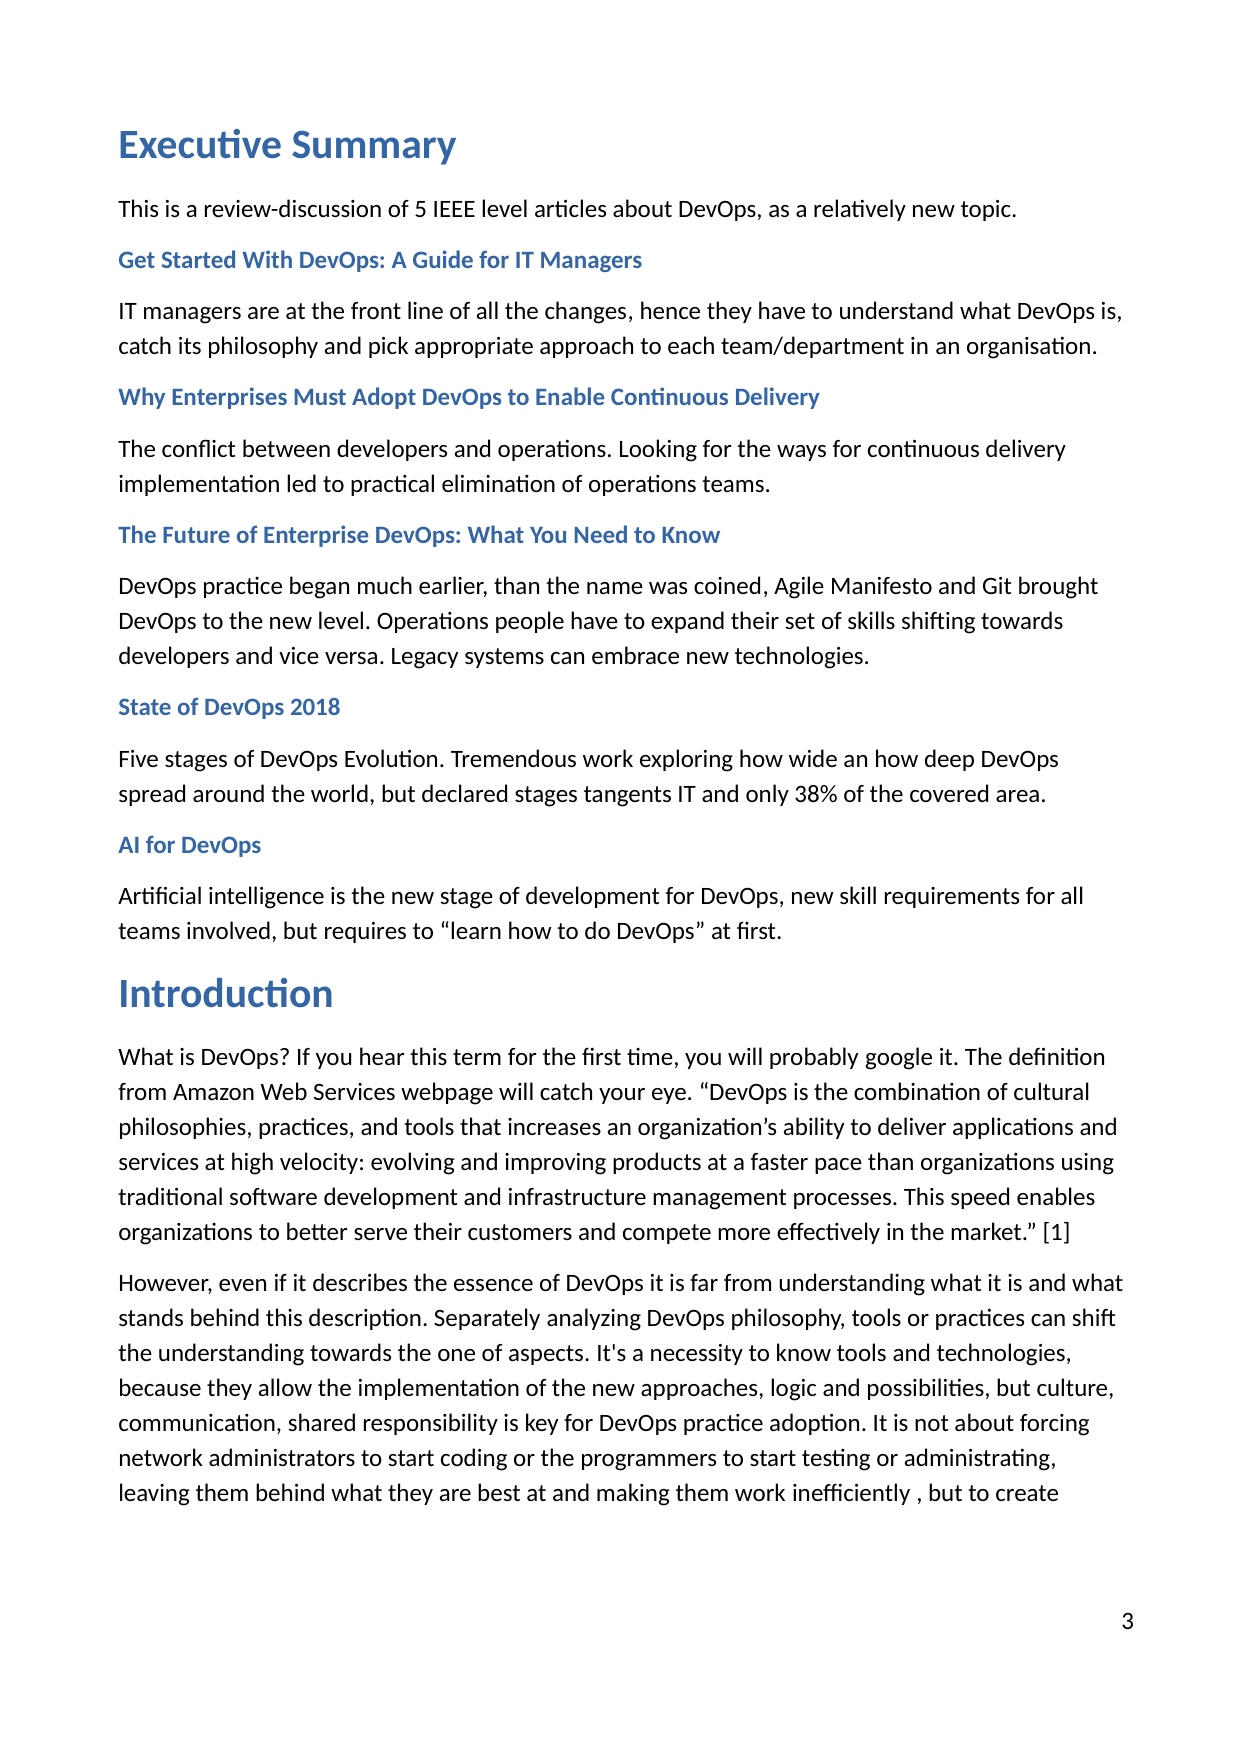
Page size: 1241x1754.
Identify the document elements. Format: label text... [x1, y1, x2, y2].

text Artificial intelligence is the new stage of development for DevOps, new skill requirements for all teams involved, but requires to “learn how to do DevOps” at first. [118, 880, 1134, 946]
text What is DevOps? If you hear this term for the first time, you will probably google it. The definition from Amazon Web Services webpage will catch your eye. “DevOps is the combination of cultural philosophies, practices, and tools that increases an organization’s ability to deliver applications and services at high velocity: evolving and improving products at a faster pace than organizations using traditional software development and infrastructure management processes. This speed enables organizations to better serve their customers and compete more effectively in the market.” [1] [118, 1041, 1134, 1247]
text The Future of Enterprise DevOps: What You Need to Know [118, 519, 1134, 549]
text Five stages of DevOps Evolution. Tremendous work exploring how wide an how deep DevOps spread around the world, but declared stages tangents IT and only 38% of the covered area. [118, 743, 1134, 808]
text IT managers are at the front line of all the changes, hence they have to understand what DevOps is, catch its philosophy and pick appropriate approach to each team/department in an organisation. [118, 295, 1134, 361]
text State of DevOps 2018 [118, 692, 1134, 722]
text AI for DevOps [118, 829, 1134, 859]
subtitle Executive Summary [118, 118, 1134, 169]
text This is a review-discussion of 5 IEEE level articles about DevOps, as a relatively new topic. [118, 193, 1134, 223]
text DevOps practice began much earlier, than the name was coined, Agile Manifesto and Git brought DevOps to the new level. Operations people have to expand their set of skills shifting towards developers and vice versa. Legacy systems can embrace new technologies. [118, 570, 1134, 671]
text Why Enterprises Must Adopt DevOps to Enable Continuous Delivery [118, 382, 1134, 412]
text The conflict between developers and operations. Looking for the ways for continuous delivery implementation led to practical elimination of operations teams. [118, 433, 1134, 498]
subtitle Introduction [118, 967, 1134, 1017]
text Get Started With DevOps: A Guide for IT Managers [118, 244, 1134, 274]
text However, even if it describes the essence of DevOps it is far from understanding what it is and what stands behind this description. Separately analyzing DevOps philosophy, tools or practices can shift the understanding towards the one of aspects. It's a necessity to know tools and technologies, because they allow the implementation of the new approaches, logic and possibilities, but culture, communication, shared responsibility is key for DevOps practice adoption. It is not about forcing network administrators to start coding or the programmers to start testing or administrating, leaving them behind what they are best at and making them work inefficiently , but to create [118, 1267, 1134, 1508]
